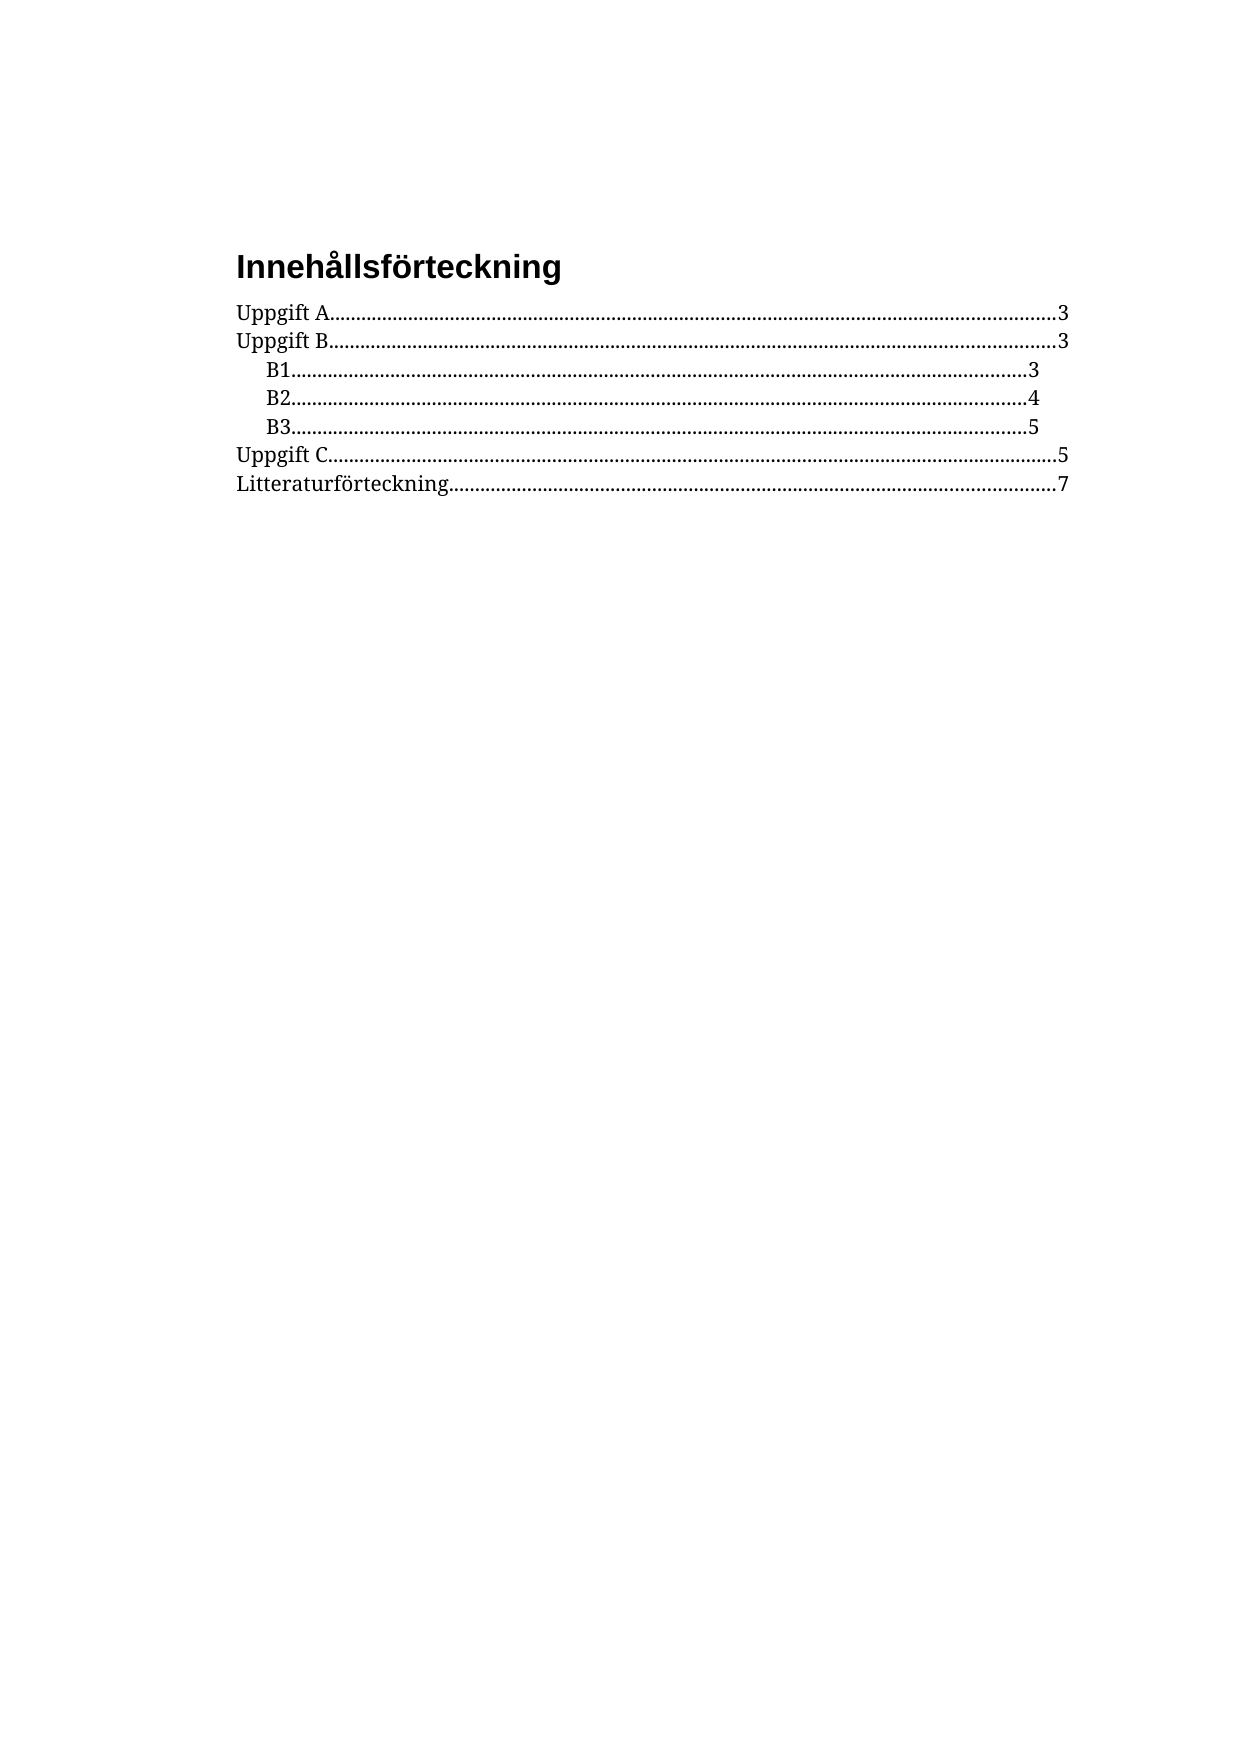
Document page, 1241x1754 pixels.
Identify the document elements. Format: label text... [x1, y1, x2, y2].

text Uppgift A 3 [236, 298, 1069, 327]
text Uppgift C 5 [236, 440, 1069, 469]
text B3 5 [266, 412, 1069, 440]
text Uppgift B 3 [236, 327, 1069, 355]
subtitle Innehållsförteckning [236, 247, 1069, 286]
text B2 4 [266, 383, 1069, 412]
text Litteraturförteckning 7 [236, 469, 1069, 497]
text B1 3 [266, 355, 1069, 383]
